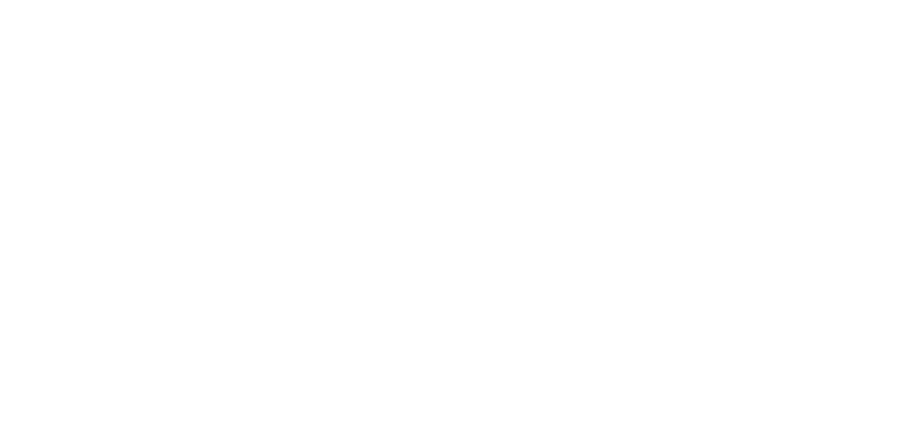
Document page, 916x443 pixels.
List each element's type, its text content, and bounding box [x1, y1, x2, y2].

table_header <if test="get_placeholder(data)"> [0, 0, 915, 29]
